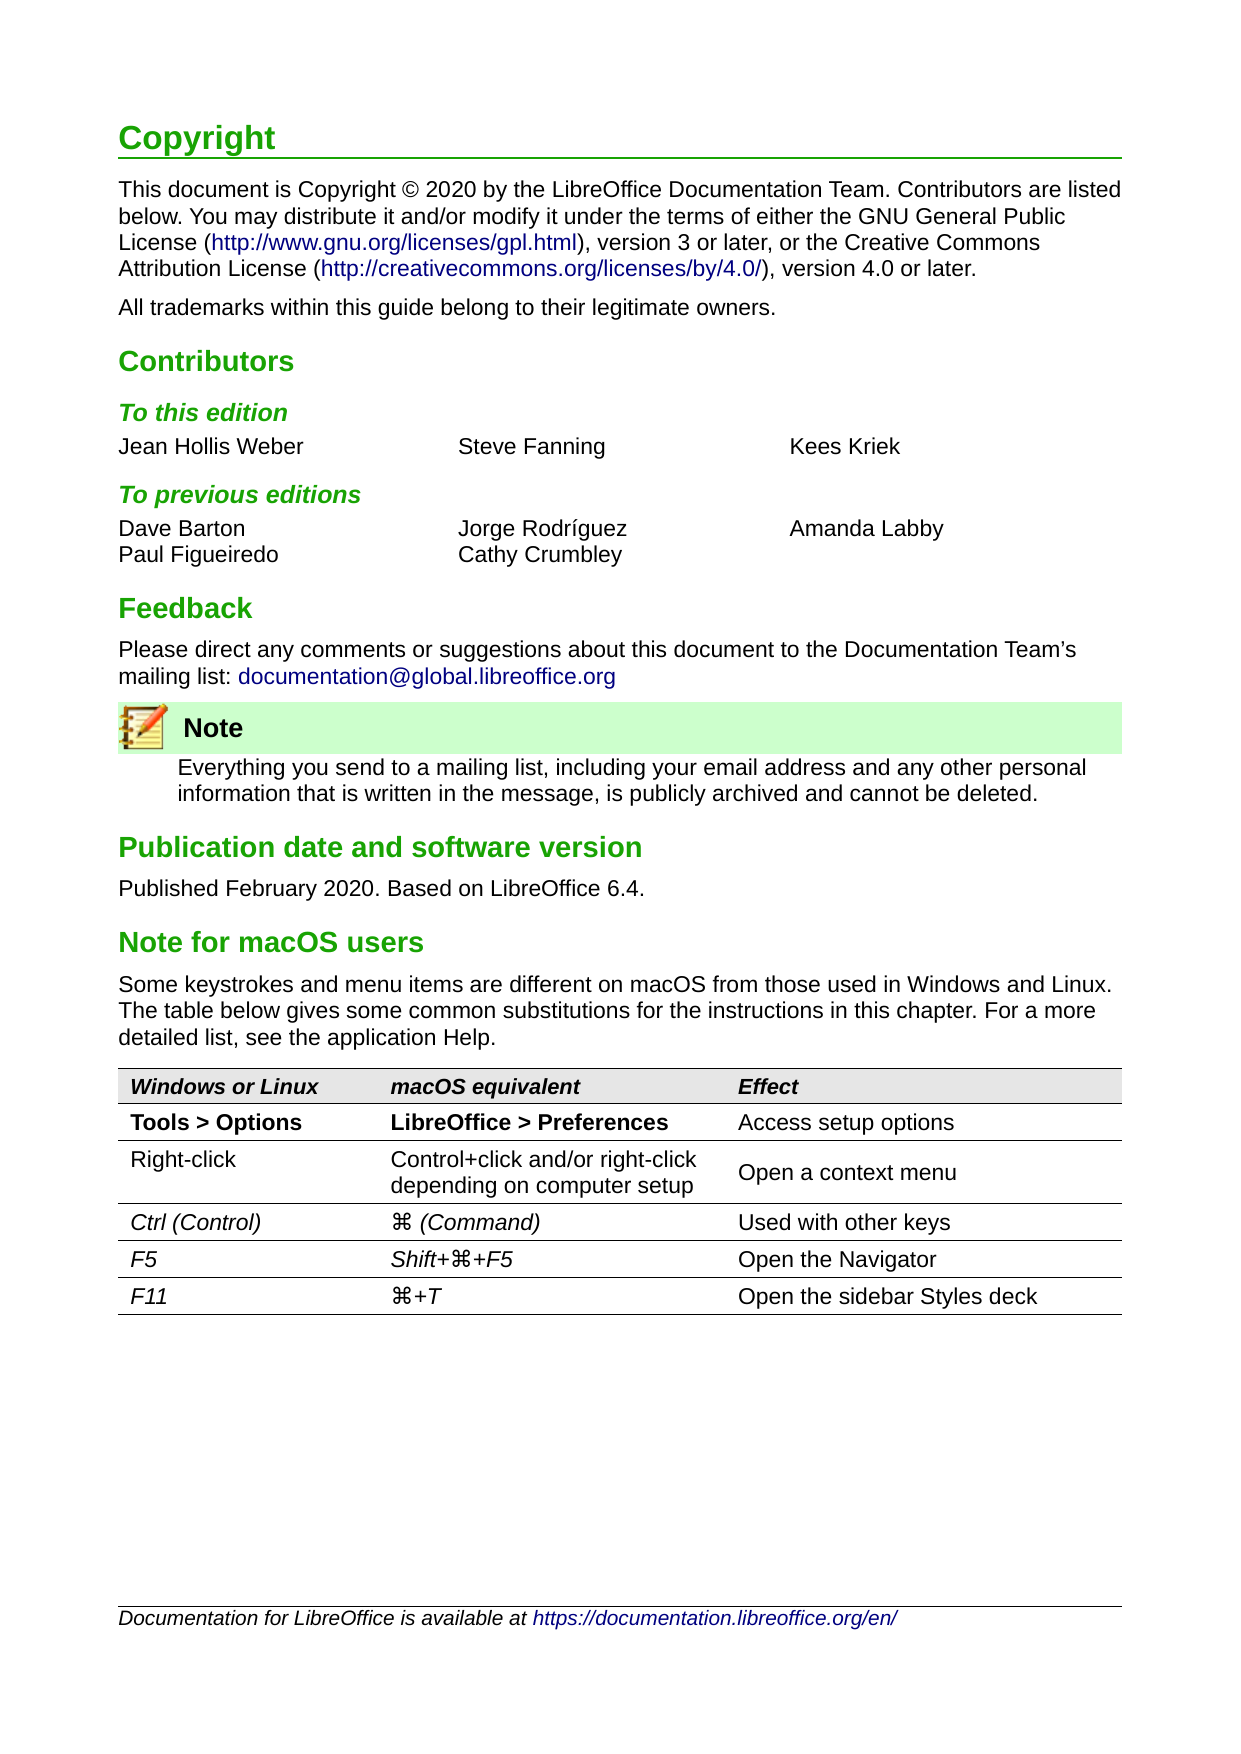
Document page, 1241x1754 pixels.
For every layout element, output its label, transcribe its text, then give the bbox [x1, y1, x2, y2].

text Please direct any comments or suggestions about this document to the Documentation Team’s mailing list: documentation@global.libreoffice.org [118, 636, 1122, 689]
text Published February 2020. Based on LibreOffice 6.4. [118, 875, 1122, 902]
table_cell Right-click [118, 1141, 378, 1203]
table_cell Access setup options [726, 1104, 1122, 1140]
table_header Kees Kriek [789, 433, 1122, 459]
subtitle Copyright [118, 118, 1122, 157]
table_cell Ctrl (Control) [118, 1204, 378, 1240]
table_header Dave Barton [118, 515, 458, 541]
picture [119, 702, 170, 753]
table_header Amanda Labby [789, 515, 1122, 541]
subtitle Feedback [118, 591, 1122, 625]
table_cell F5 [118, 1241, 378, 1277]
text This document is Copyright © 2020 by the LibreOffice Documentation Team. Contributors are listed below. You may distribute it and/or modify it under the terms of either the GNU General Public License (http://www.gnu.org/licenses/gpl.html), version 3 or later, or the Creative Commons Attribution License (http://creativecommons.org/licenses/by/4.0/), version 4.0 or later. [118, 176, 1122, 282]
text Everything you send to a mailing list, including your email address and any other personal information that is written in the message, is publicly archived and cannot be deleted. [177, 754, 1122, 806]
subtitle To this edition [118, 398, 1122, 427]
table_cell ⌘+T [378, 1278, 726, 1314]
table_cell Open the Navigator [726, 1241, 1122, 1277]
table_header Effect [726, 1069, 1122, 1103]
table_cell [789, 541, 1122, 567]
table_cell Used with other keys [726, 1204, 1122, 1240]
text Some keystrokes and menu items are different on macOS from those used in Windows and Linux. The table below gives some common substitutions for the instructions in this chapter. For a more detailed list, see the application Help. [118, 971, 1122, 1050]
table_cell ⌘ (Command) [378, 1204, 726, 1240]
table_header Jean Hollis Weber [118, 433, 458, 459]
subtitle To previous editions [118, 480, 1122, 509]
table_cell LibreOffice > Preferences [378, 1104, 726, 1140]
table_cell F11 [118, 1278, 378, 1314]
text All trademarks within this guide belong to their legitimate owners. [118, 294, 1122, 321]
subtitle Contributors [118, 344, 1122, 378]
subtitle Note for macOS users [118, 925, 1122, 959]
table_cell Cathy Crumbley [458, 541, 789, 567]
table_cell Open the sidebar Styles deck [726, 1278, 1122, 1314]
table_header macOS equivalent [378, 1069, 726, 1103]
table_cell Tools > Options [118, 1104, 378, 1140]
table_cell Shift+⌘+F5 [378, 1241, 726, 1277]
subtitle Publication date and software version [118, 830, 1122, 864]
table_header Steve Fanning [458, 433, 789, 459]
table_header Jorge Rodríguez [458, 515, 789, 541]
table_cell Control+click and/or right-click depending on computer setup [378, 1141, 726, 1203]
table_cell Paul Figueiredo [118, 541, 458, 567]
table_cell Open a context menu [726, 1141, 1122, 1203]
table_header Windows or Linux [118, 1069, 378, 1103]
subtitle Note [118, 702, 1122, 754]
